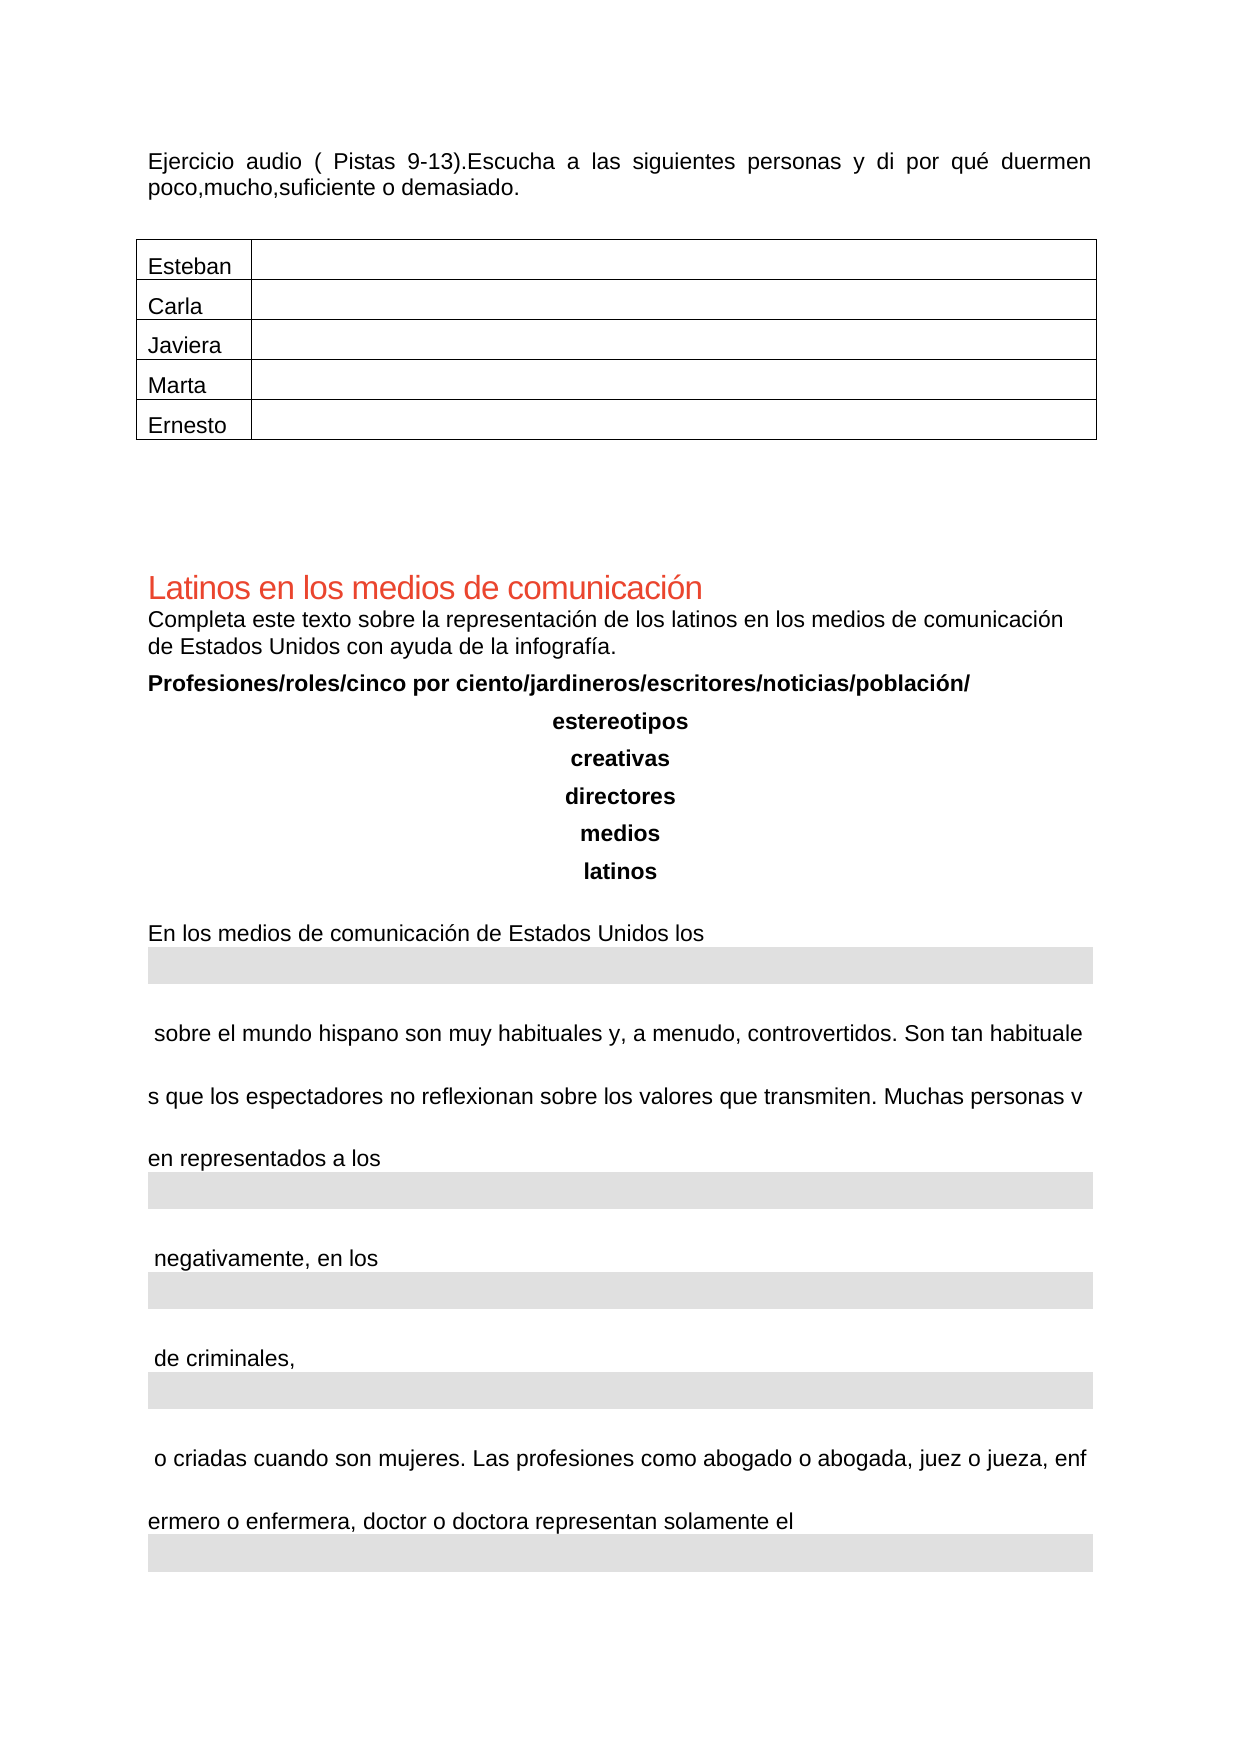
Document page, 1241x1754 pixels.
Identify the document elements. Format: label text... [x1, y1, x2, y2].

text estereotipos [148, 697, 1093, 734]
subtitle Latinos en los medios de comunicación [148, 530, 1093, 606]
text En los medios de comunicación de Estados Unidos los [148, 884, 1093, 947]
text creativas [148, 734, 1093, 772]
table_cell [252, 320, 1096, 359]
text Ejercicio audio ( Pistas 9-13).Escucha a las siguientes personas y di por qué duermen poco,mucho,suficiente o demasiado. [148, 148, 1093, 200]
text Profesiones/roles/cinco por ciento/jardineros/escritores/noticias/población/ [148, 659, 1093, 697]
text directores [148, 772, 1093, 809]
table_cell Javiera [137, 320, 251, 359]
table_cell [252, 280, 1096, 319]
table_cell [252, 400, 1096, 439]
text medios [148, 809, 1093, 847]
table_header [252, 240, 1096, 279]
text latinos [148, 847, 1093, 884]
table_cell Carla [137, 280, 251, 319]
text o criadas cuando son mujeres. Las profesiones como abogado o abogada, juez o jueza, enfermero o enfermera, doctor o doctora representan solamente el [148, 1409, 1093, 1534]
table_cell Marta [137, 360, 251, 399]
text de criminales, [148, 1309, 1093, 1372]
table_cell [252, 360, 1096, 399]
table_header Esteban [137, 240, 251, 279]
text negativamente, en los [148, 1209, 1093, 1272]
text Completa este texto sobre la representación de los latinos en los medios de comunicación de Estados Unidos con ayuda de la infografía. [148, 606, 1093, 659]
text sobre el mundo hispano son muy habituales y, a menudo, controvertidos. Son tan habituales que los espectadores no reflexionan sobre los valores que transmiten. Muchas personas ven representados a los [148, 984, 1093, 1172]
table_cell Ernesto [137, 400, 251, 439]
